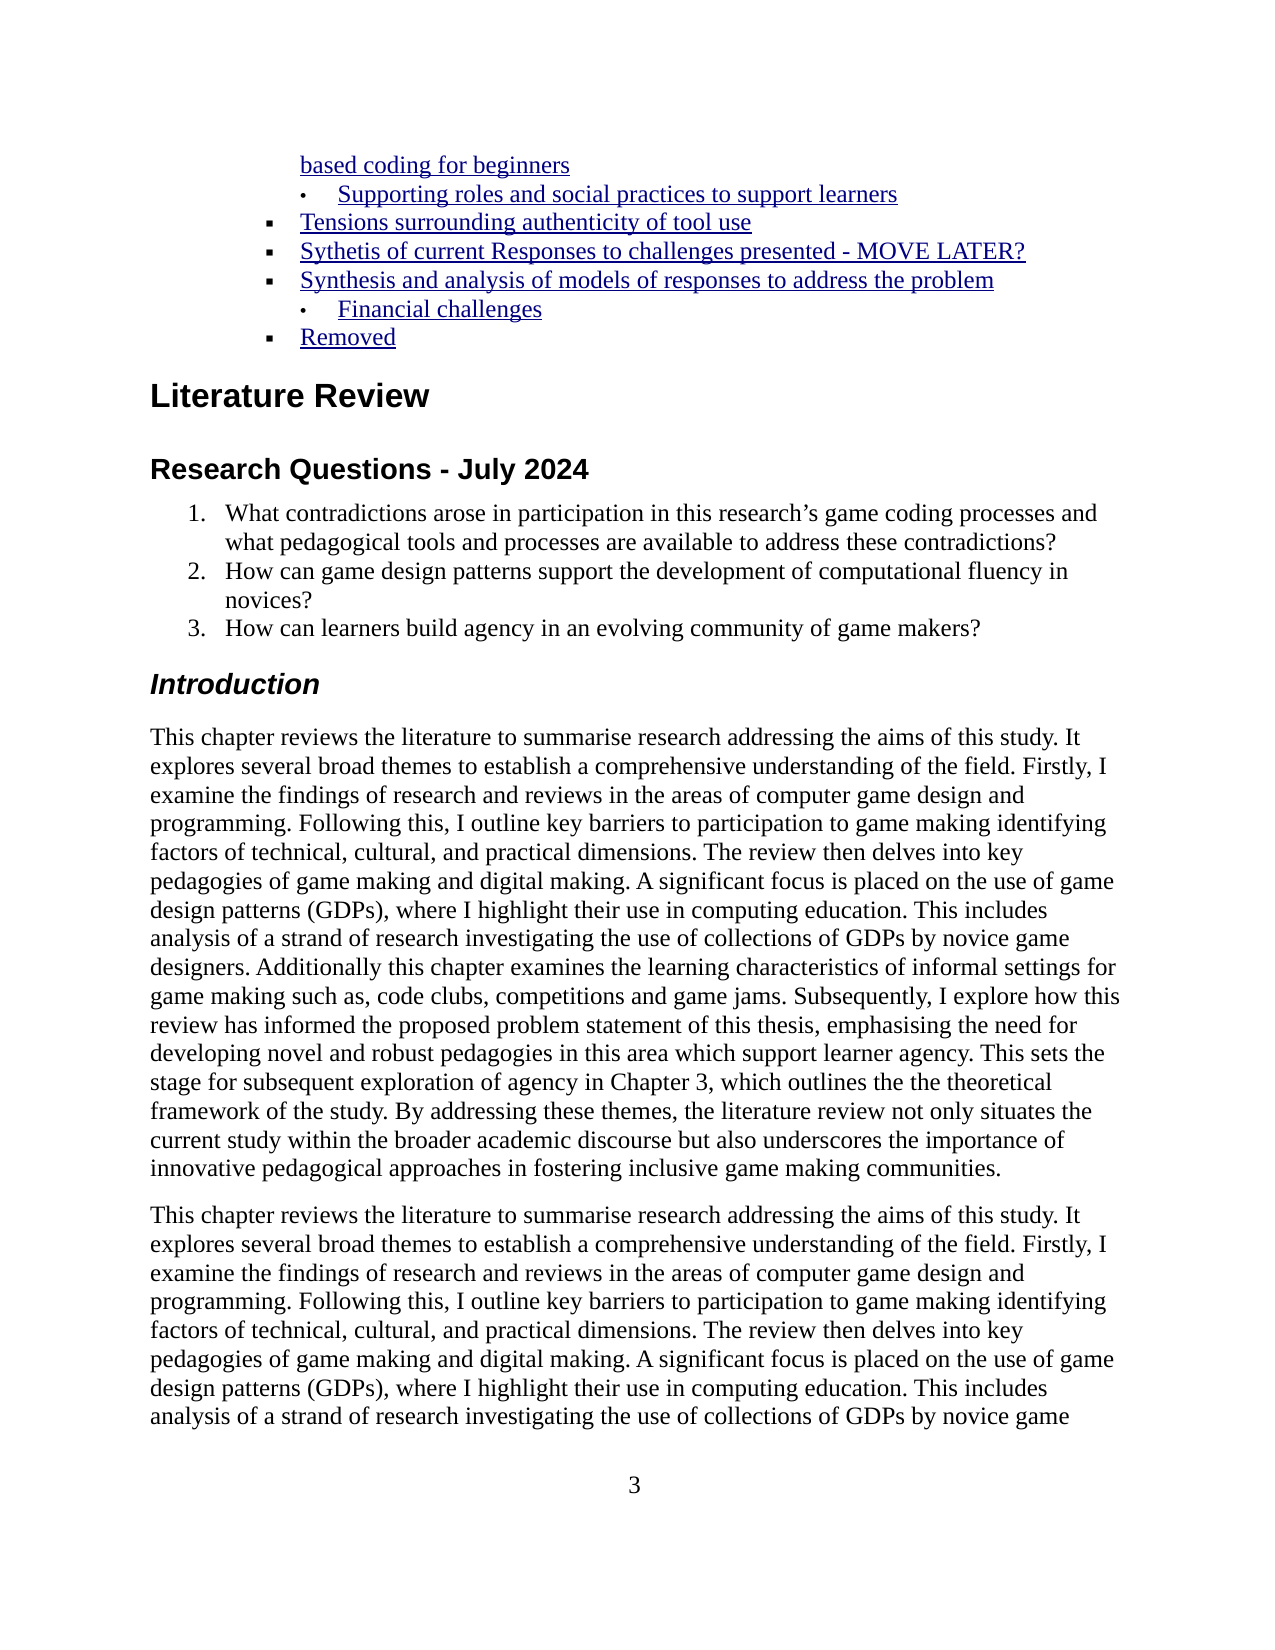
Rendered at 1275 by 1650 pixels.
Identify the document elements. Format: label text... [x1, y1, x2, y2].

list Sythetis of current Responses to challenges presented - MOVE LATER? [262, 236, 1125, 265]
list What contradictions arose in participation in this research’s game coding processes and what pedagogical tools and processes are available to address these contradictions? [187, 498, 1125, 556]
subtitle Literature Review [150, 376, 1125, 415]
subtitle Research Questions - July 2024 [150, 452, 1125, 486]
text This chapter reviews the literature to summarise research addressing the aims of this study. It explores several broad themes to establish a comprehensive understanding of the field. Firstly, I examine the findings of research and reviews in the areas of computer game design and programming. Following this, I outline key barriers to participation to game making identifying factors of technical, cultural, and practical dimensions. The review then delves into key pedagogies of game making and digital making. A significant focus is placed on the use of game design patterns (GDPs), where I highlight their use in computing education. This includes analysis of a strand of research investigating the use of collections of GDPs by novice game [150, 1200, 1125, 1430]
list Financial challenges [300, 294, 1125, 322]
list Tensions surrounding authenticity of tool use [262, 207, 1125, 236]
list Removed [262, 322, 1125, 351]
text This chapter reviews the literature to summarise research addressing the aims of this study. It explores several broad themes to establish a comprehensive understanding of the field. Firstly, I examine the findings of research and reviews in the areas of computer game design and programming. Following this, I outline key barriers to participation to game making identifying factors of technical, cultural, and practical dimensions. The review then delves into key pedagogies of game making and digital making. A significant focus is placed on the use of game design patterns (GDPs), where I highlight their use in computing education. This includes analysis of a strand of research investigating the use of collections of GDPs by novice game designers. Additionally this chapter examines the learning characteristics of informal settings for game making such as, code clubs, competitions and game jams. Subsequently, I explore how this review has informed the proposed problem statement of this thesis, emphasising the need for developing novel and robust pedagogies in this area which support learner agency. This sets the stage for subsequent exploration of agency in Chapter 3, which outlines the the theoretical framework of the study. By addressing these themes, the literature review not only situates the current study within the broader academic discourse but also underscores the importance of innovative pedagogical approaches in fostering inclusive game making communities. [150, 722, 1125, 1182]
list How can learners build agency in an evolving community of game makers? [187, 613, 1125, 642]
list How can game design patterns support the development of computational fluency in novices? [187, 556, 1125, 613]
subtitle Introduction [150, 667, 1125, 701]
list Supporting roles and social practices to support learners [300, 179, 1125, 207]
list based coding for beginners [262, 150, 1125, 179]
list Synthesis and analysis of models of responses to address the problem [262, 265, 1125, 294]
